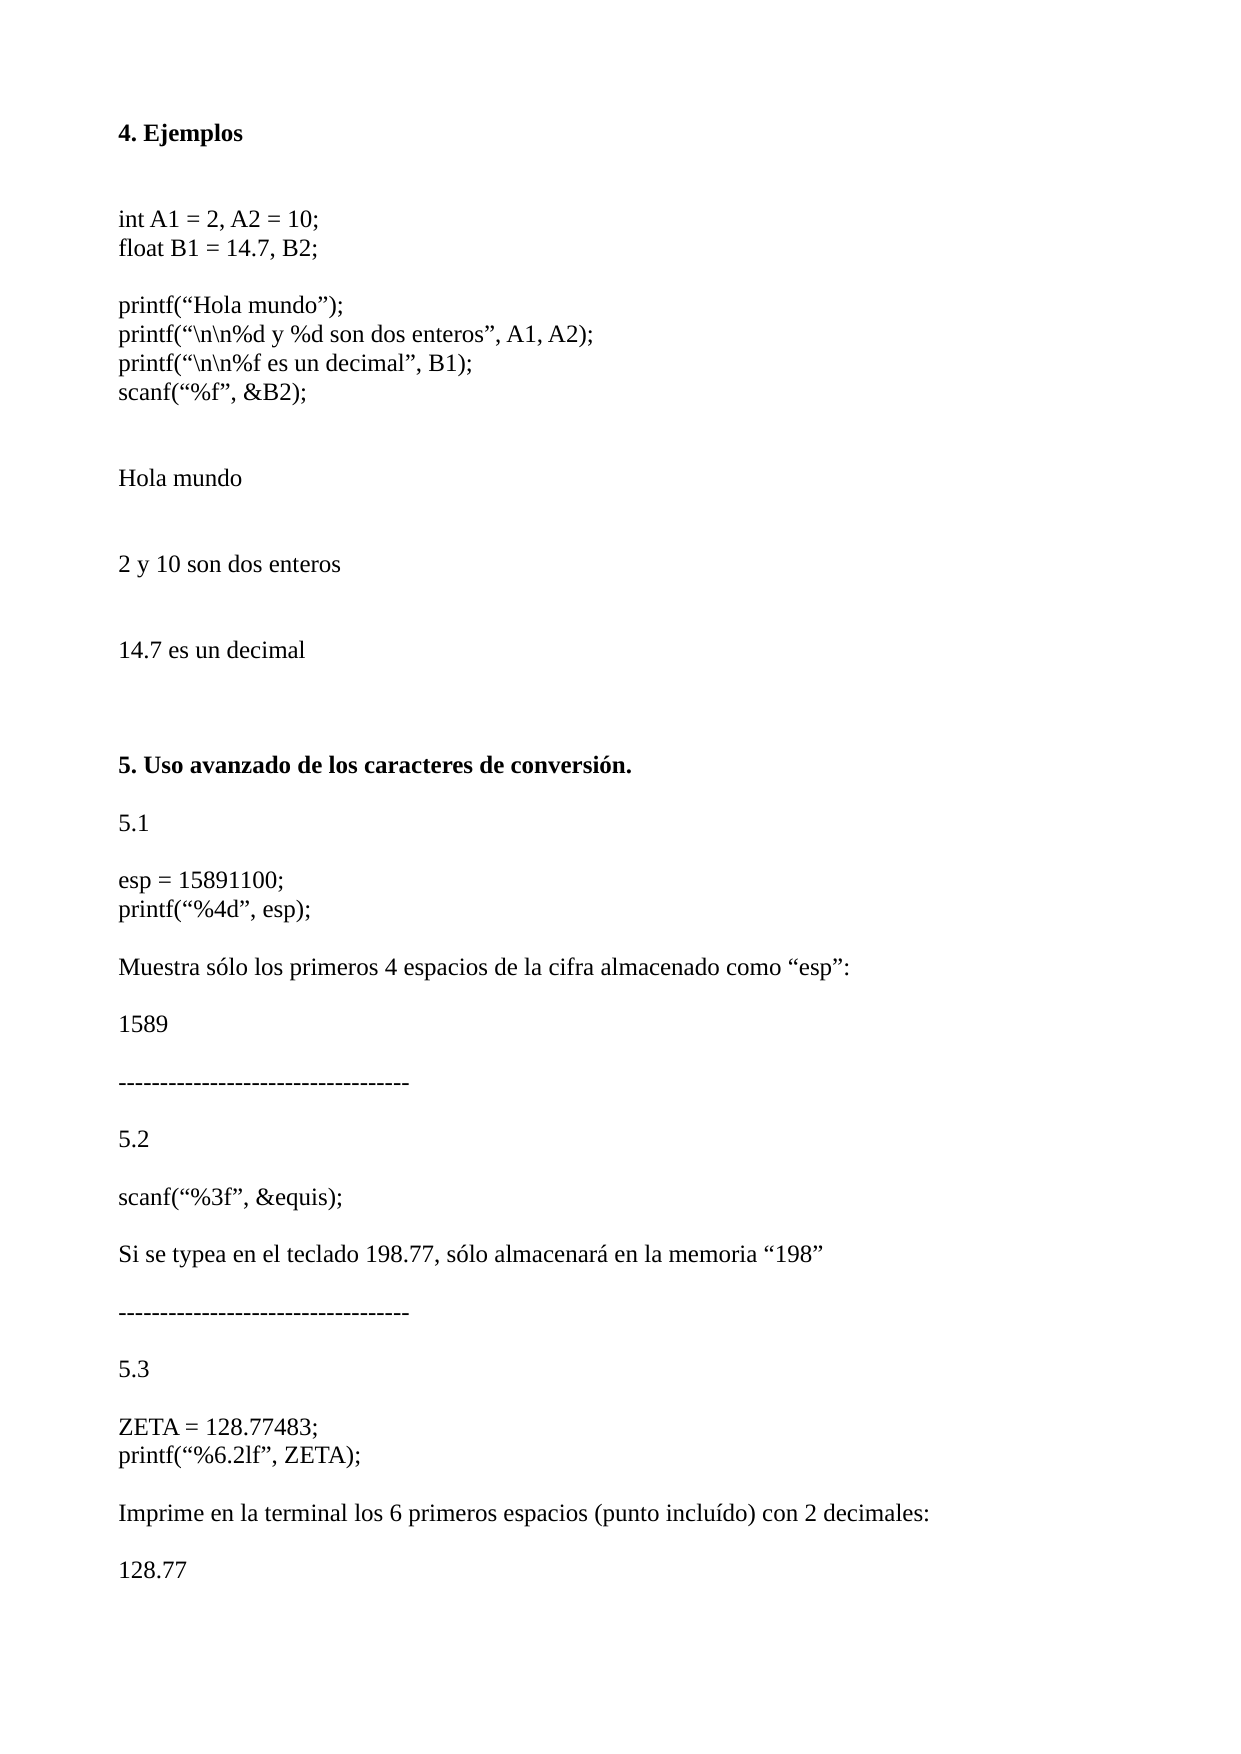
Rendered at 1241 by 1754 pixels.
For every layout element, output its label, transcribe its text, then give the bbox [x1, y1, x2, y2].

text 4. Ejemplos [118, 118, 1122, 147]
text Si se typea en el teclado 198.77, sólo almacenará en la memoria “198” [118, 1239, 1122, 1268]
text scanf(“%3f”, &equis); [118, 1182, 1122, 1211]
text ----------------------------------- [118, 1067, 1122, 1096]
text Imprime en la terminal los 6 primeros espacios (punto incluído) con 2 decimales: [118, 1498, 1122, 1527]
text printf(“%4d”, esp); [118, 894, 1122, 923]
text 5. Uso avanzado de los caracteres de conversión. [118, 751, 1122, 779]
text ----------------------------------- [118, 1297, 1122, 1326]
text Muestra sólo los primeros 4 espacios de la cifra almacenado como “esp”: [118, 952, 1122, 981]
text 5.1 [118, 808, 1122, 837]
text printf(“\n\n%f es un decimal”, B1); [118, 348, 1122, 377]
text scanf(“%f”, &B2); [118, 377, 1122, 406]
text esp = 15891100; [118, 866, 1122, 894]
text 128.77 [118, 1556, 1122, 1584]
text 5.3 [118, 1354, 1122, 1383]
text 5.2 [118, 1124, 1122, 1153]
text printf(“Hola mundo”); [118, 291, 1122, 319]
text Hola mundo [118, 463, 1122, 492]
text float B1 = 14.7, B2; [118, 233, 1122, 262]
text 2 y 10 son dos enteros [118, 549, 1122, 578]
text printf(“%6.2lf”, ZETA); [118, 1441, 1122, 1469]
text int A1 = 2, A2 = 10; [118, 204, 1122, 233]
text ZETA = 128.77483; [118, 1412, 1122, 1441]
text 14.7 es un decimal [118, 636, 1122, 664]
text 1589 [118, 1009, 1122, 1038]
text printf(“\n\n%d y %d son dos enteros”, A1, A2); [118, 319, 1122, 348]
